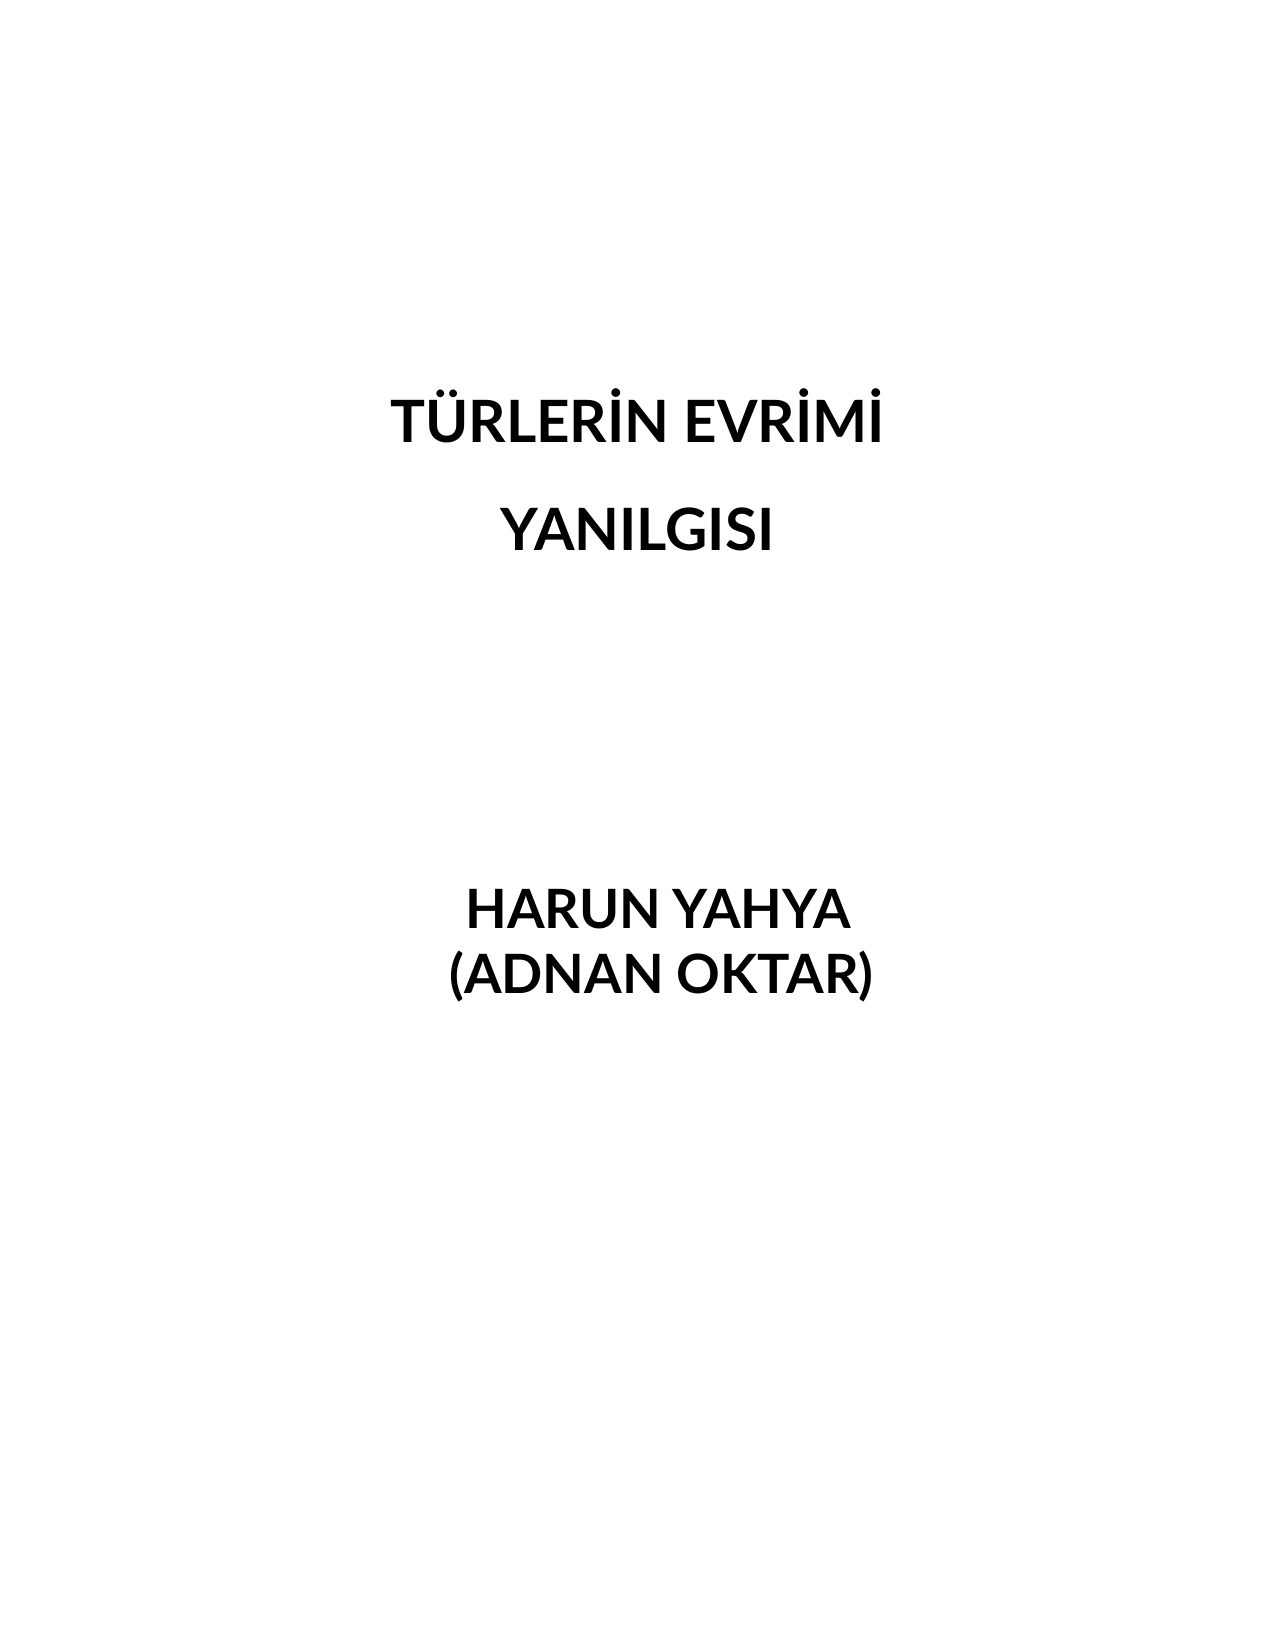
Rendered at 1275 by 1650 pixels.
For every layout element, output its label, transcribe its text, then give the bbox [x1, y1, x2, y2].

title YANILGISI [112, 493, 1162, 563]
subtitle HARUN YAHYA (ADNAN OKTAR) [112, 875, 1145, 1005]
title TÜRLERİN EVRİMİ [112, 385, 1162, 455]
